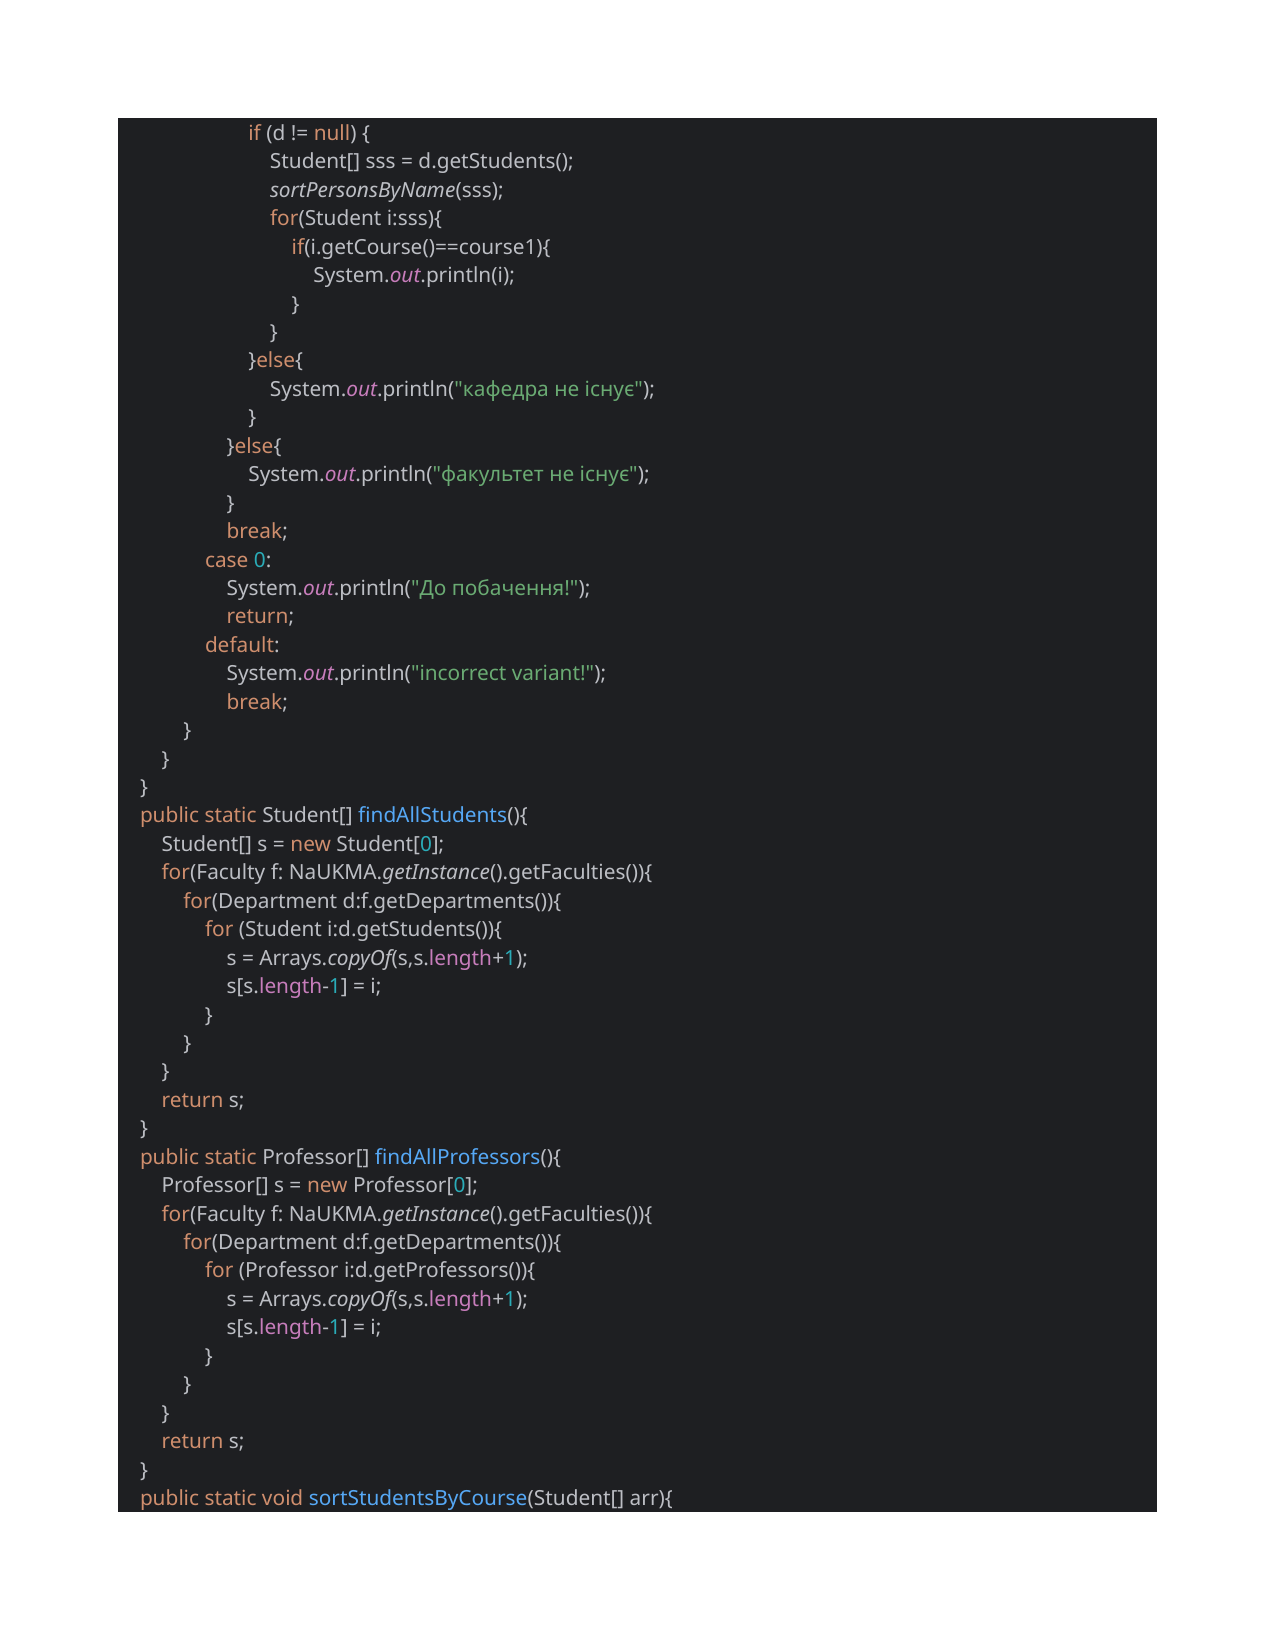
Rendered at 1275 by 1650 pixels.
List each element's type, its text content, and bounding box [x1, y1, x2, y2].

text if (d != null) { Student[] sss = d.getStudents(); sortPersonsByName(sss); for(Student i:sss){ if(i.getCourse()==course1){ System.out.println(i); } } }else{ System.out.println("кафедра не існує"); } }else{ System.out.println("факультет не існує"); } break; case 0: System.out.println("До побачення!"); return; default: System.out.println("incorrect variant!"); break; } } } public static Student[] findAllStudents(){ Student[] s = new Student[0]; for(Faculty f: NaUKMA.getInstance().getFaculties()){ for(Department d:f.getDepartments()){ for (Student i:d.getStudents()){ s = Arrays.copyOf(s,s.length+1); s[s.length-1] = i; } } } return s; } public static Professor[] findAllProfessors(){ Professor[] s = new Professor[0]; for(Faculty f: NaUKMA.getInstance().getFaculties()){ for(Department d:f.getDepartments()){ for (Professor i:d.getProfessors()){ s = Arrays.copyOf(s,s.length+1); s[s.length-1] = i; } } } return s; } public static void sortStudentsByCourse(Student[] arr){ [118, 118, 1157, 1512]
